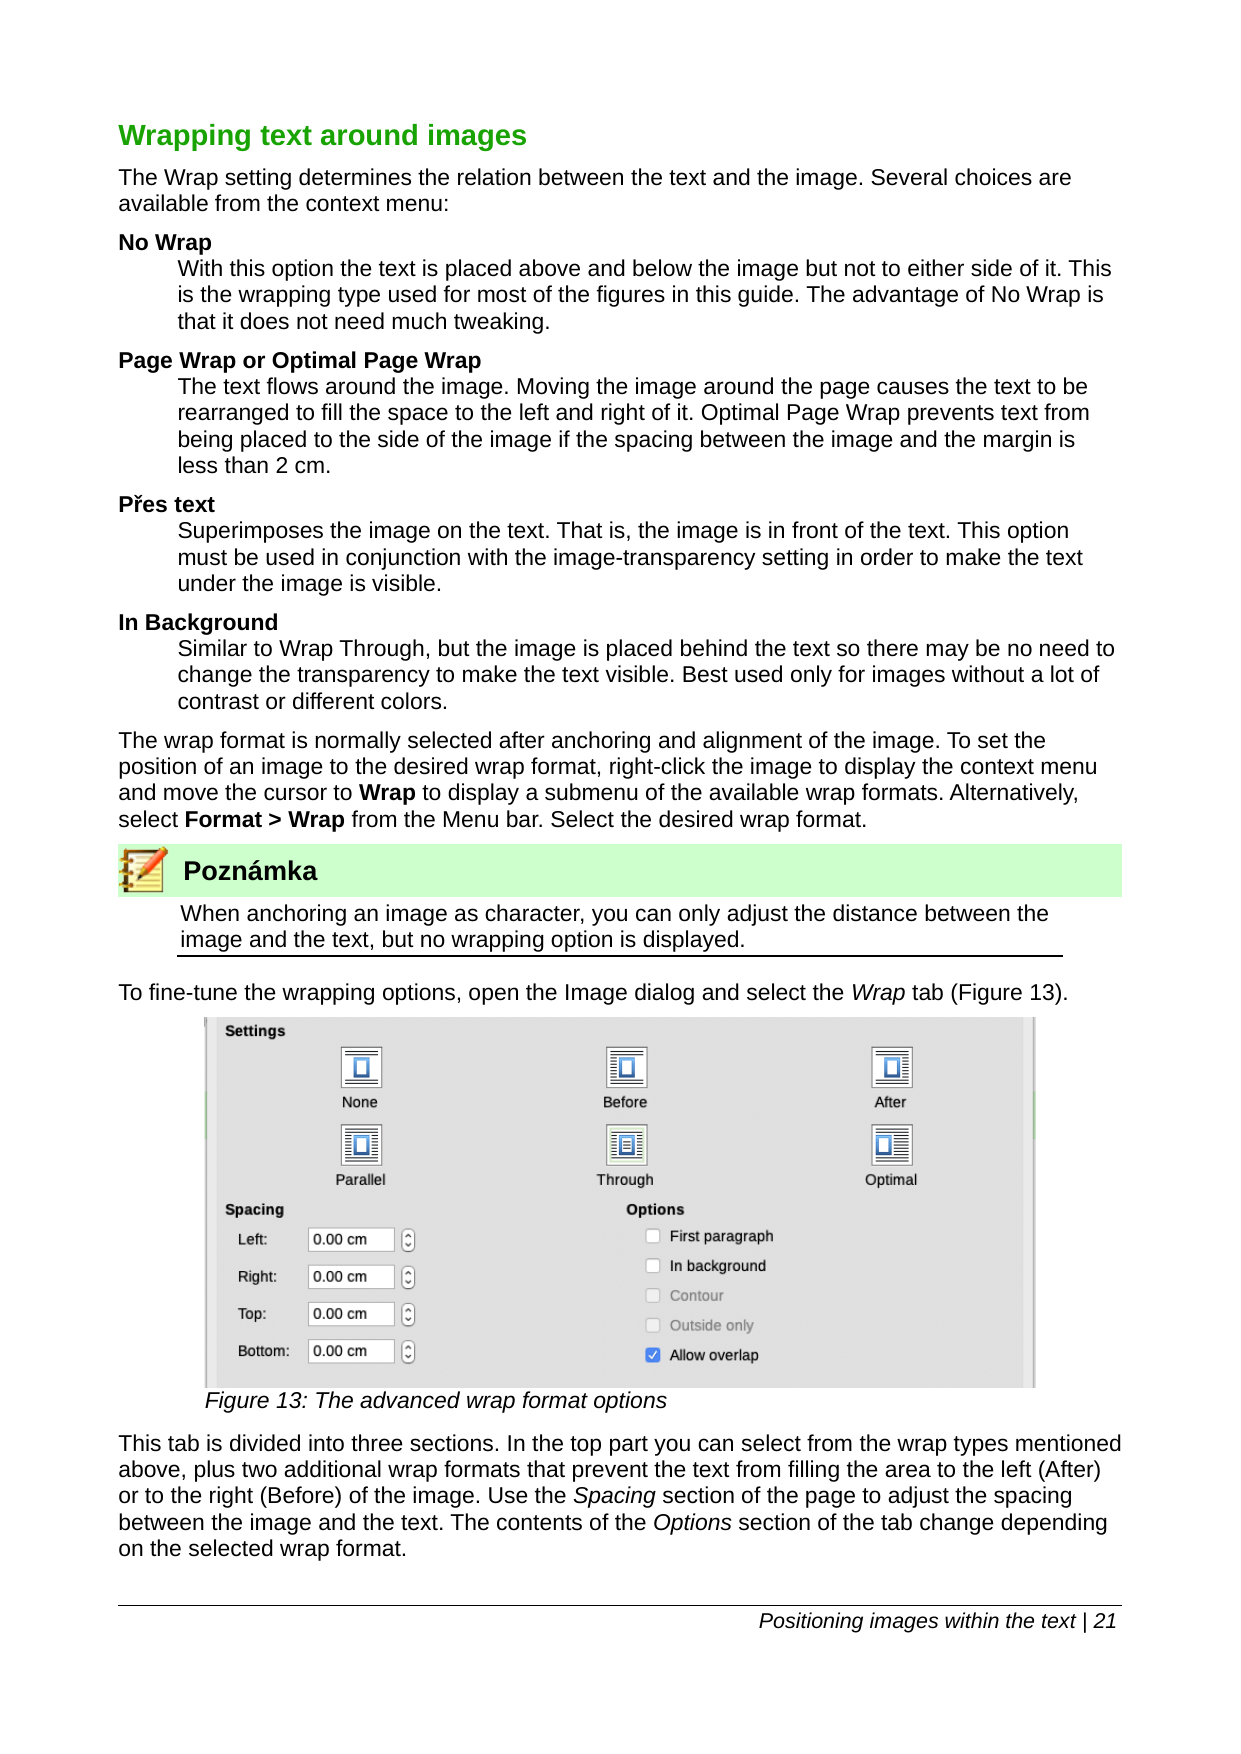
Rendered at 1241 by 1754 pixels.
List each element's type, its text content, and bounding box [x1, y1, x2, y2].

list The Wrap setting determines the relation between the text and the image. Several choices are available from the context menu: [118, 163, 1122, 216]
list The wrap format is normally selected after anchoring and alignment of the image. To set the position of an image to the desired wrap format, right-click the image to display the context menu and move the cursor to Wrap to display a submenu of the available wrap formats. Alternatively, select Format > Wrap from the Menu bar. Select the desired wrap format. [118, 727, 1122, 832]
subtitle Wrapping text around images [118, 118, 1122, 152]
text This tab is divided into three sections. In the top part you can select from the wrap types mentioned above, plus two additional wrap formats that prevent the text from filling the area to the left (After) or to the right (Before) of the image. Use the Spacing section of the page to adjust the spacing between the image and the text. The contents of the Options section of the tab change depending on the selected wrap format. [118, 1429, 1122, 1561]
text When anchoring an image as character, you can only adjust the distance between the image and the text, but no wrapping option is displayed. [177, 897, 1063, 955]
text Page Wrap or Optimal Page Wrap [118, 347, 1122, 373]
text Superimposes the image on the text. That is, the image is in front of the text. This option must be used in conjunction with the image-transparency setting in order to make the text under the image is visible. [177, 517, 1122, 596]
text Přes text [118, 491, 1122, 517]
text Similar to Wrap Through, but the image is placed behind the text so there may be no need to change the transparency to make the text visible. Best used only for images without a lot of contrast or different colors. [177, 635, 1122, 714]
picture [204, 1017, 1036, 1388]
picture [119, 845, 170, 896]
text With this option the text is placed above and below the image but not to either side of it. This is the wrapping type used for most of the figures in this guide. The advantage of No Wrap is that it does not need much tweaking. [177, 255, 1122, 334]
text The text flows around the image. Moving the image around the page causes the text to be rearranged to fill the space to the left and right of it. Optimal Page Wrap prevents text from being placed to the side of the image if the spacing between the image and the margin is less than 2 cm. [177, 373, 1122, 478]
text Figure 13: The advanced wrap format options [204, 1388, 1036, 1414]
subtitle Poznámka [118, 844, 1122, 897]
text To fine-tune the wrapping options, open the Image dialog and select the Wrap tab (Figure 13). [118, 978, 1122, 1005]
text In Background [118, 609, 1122, 635]
text No Wrap [118, 229, 1122, 255]
